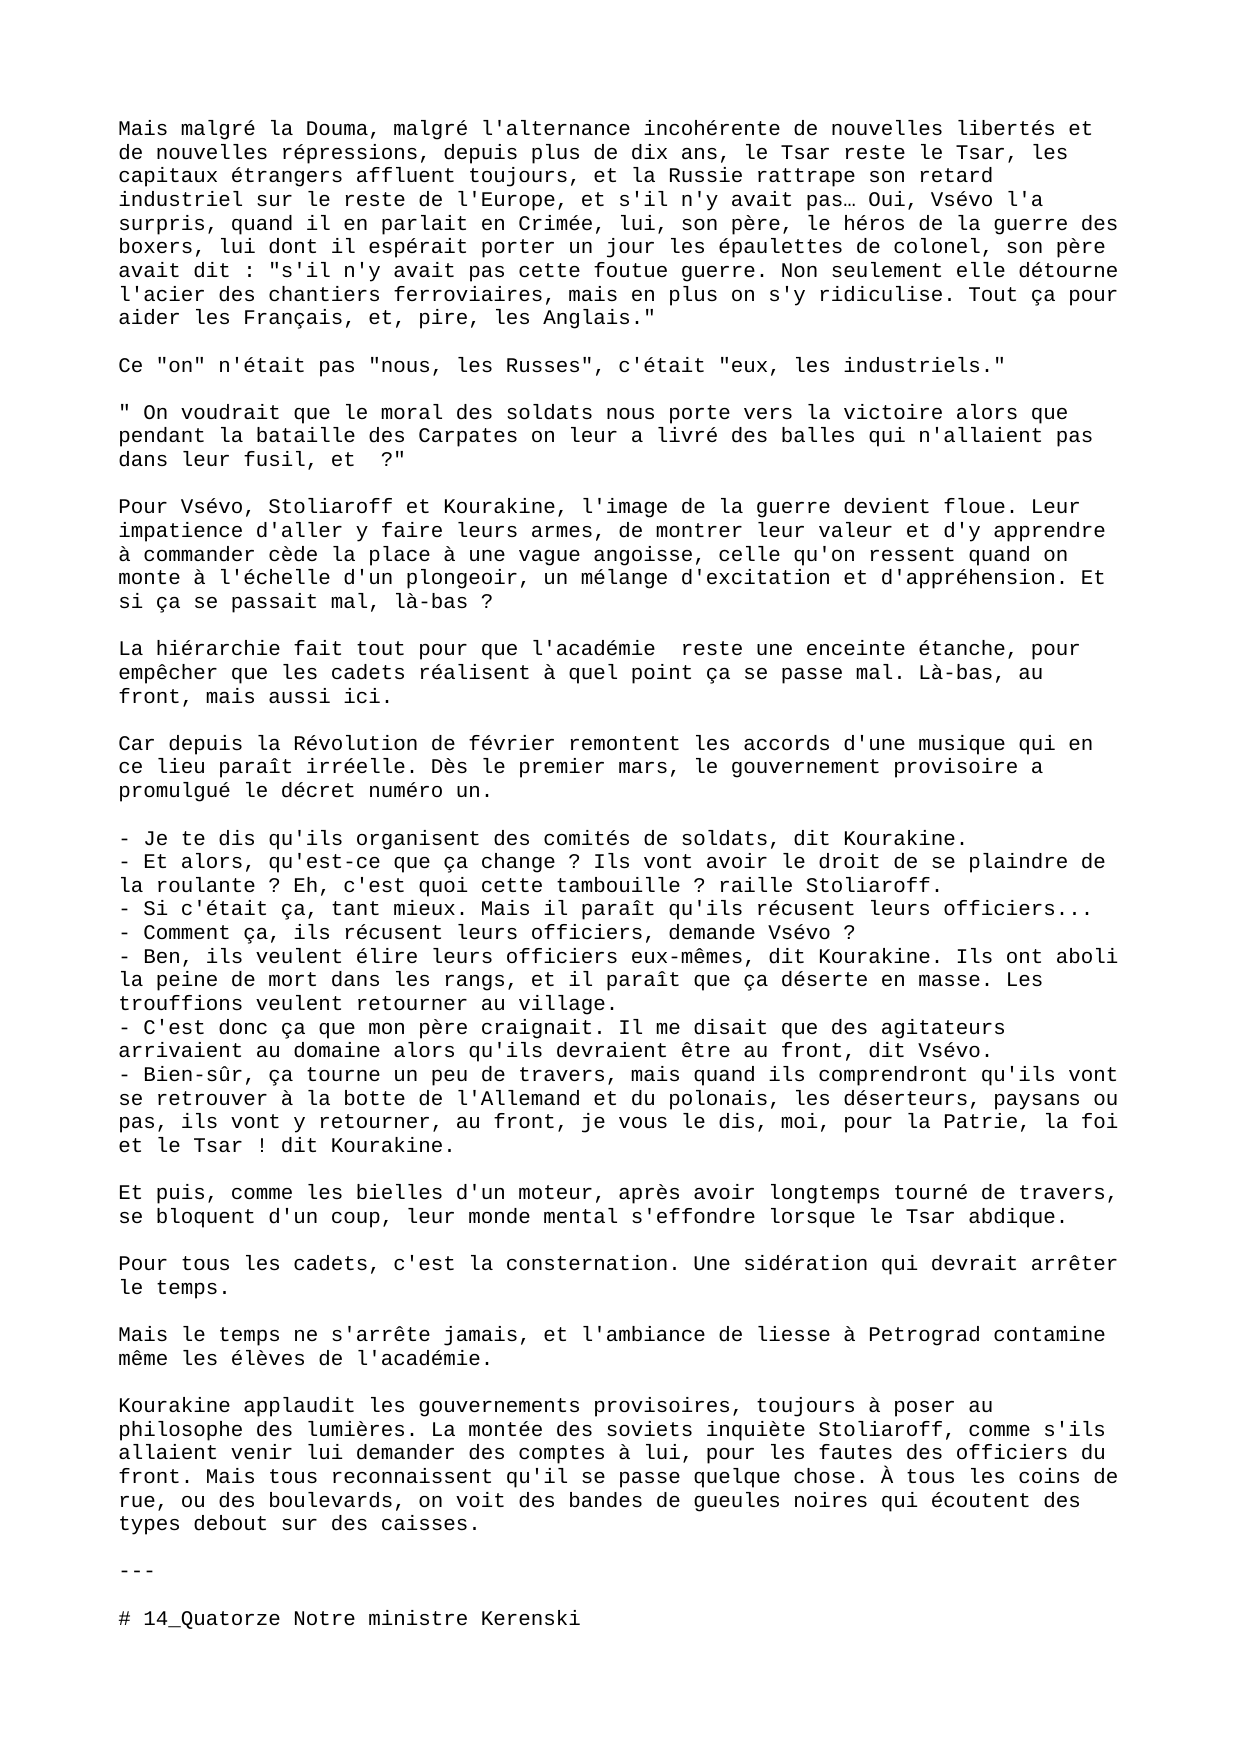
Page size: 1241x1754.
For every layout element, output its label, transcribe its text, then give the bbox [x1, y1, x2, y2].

text Et puis, comme les bielles d'un moteur, après avoir longtemps tourné de travers, se bloquent d'un coup, leur monde mental s'effondre lorsque le Tsar abdique. [118, 1182, 1122, 1229]
text - Et alors, qu'est-ce que ça change ? Ils vont avoir le droit de se plaindre de la roulante ? Eh, c'est quoi cette tambouille ? raille Stoliaroff. [118, 851, 1122, 898]
text Ce "on" n'était pas "nous, les Russes", c'était "eux, les industriels." [118, 354, 1122, 378]
text --- [118, 1561, 1122, 1584]
text Car depuis la Révolution de février remontent les accords d'une musique qui en ce lieu paraît irréelle. Dès le premier mars, le gouvernement provisoire a promulgué le décret numéro un. [118, 733, 1122, 804]
text - Bien-sûr, ça tourne un peu de travers, mais quand ils comprendront qu'ils vont se retrouver à la botte de l'Allemand et du polonais, les déserteurs, paysans ou pas, ils vont y retourner, au front, je vous le dis, moi, pour la Patrie, la foi et le Tsar ! dit Kourakine. [118, 1064, 1122, 1158]
text Pour tous les cadets, c'est la consternation. Une sidération qui devrait arrêter le temps. [118, 1253, 1122, 1300]
text - Si c'était ça, tant mieux. Mais il paraît qu'ils récusent leurs officiers... [118, 898, 1122, 922]
text # 14_Quatorze Notre ministre Kerenski [118, 1608, 1122, 1631]
text Mais le temps ne s'arrête jamais, et l'ambiance de liesse à Petrograd contamine même les élèves de l'académie. [118, 1324, 1122, 1371]
text La hiérarchie fait tout pour que l'académie reste une enceinte étanche, pour empêcher que les cadets réalisent à quel point ça se passe mal. Là-bas, au front, mais aussi ici. [118, 638, 1122, 709]
text - Comment ça, ils récusent leurs officiers, demande Vsévo ? [118, 922, 1122, 946]
text - C'est donc ça que mon père craignait. Il me disait que des agitateurs arrivaient au domaine alors qu'ils devraient être au front, dit Vsévo. [118, 1017, 1122, 1064]
text - Je te dis qu'ils organisent des comités de soldats, dit Kourakine. [118, 827, 1122, 851]
text " On voudrait que le moral des soldats nous porte vers la victoire alors que pendant la bataille des Carpates on leur a livré des balles qui n'allaient pas dans leur fusil, et ?" [118, 402, 1122, 473]
text Mais malgré la Douma, malgré l'alternance incohérente de nouvelles libertés et de nouvelles répressions, depuis plus de dix ans, le Tsar reste le Tsar, les capitaux étrangers affluent toujours, et la Russie rattrape son retard industriel sur le reste de l'Europe, et s'il n'y avait pas… Oui, Vsévo l'a surpris, quand il en parlait en Crimée, lui, son père, le héros de la guerre des boxers, lui dont il espérait porter un jour les épaulettes de colonel, son père avait dit : "s'il n'y avait pas cette foutue guerre. Non seulement elle détourne l'acier des chantiers ferroviaires, mais en plus on s'y ridiculise. Tout ça pour aider les Français, et, pire, les Anglais." [118, 118, 1122, 331]
text - Ben, ils veulent élire leurs officiers eux-mêmes, dit Kourakine. Ils ont aboli la peine de mort dans les rangs, et il paraît que ça déserte en masse. Les trouffions veulent retourner au village. [118, 946, 1122, 1017]
text Pour Vsévo, Stoliaroff et Kourakine, l'image de la guerre devient floue. Leur impatience d'aller y faire leurs armes, de montrer leur valeur et d'y apprendre à commander cède la place à une vague angoisse, celle qu'on ressent quand on monte à l'échelle d'un plongeoir, un mélange d'excitation et d'appréhension. Et si ça se passait mal, là-bas ? [118, 496, 1122, 615]
text Kourakine applaudit les gouvernements provisoires, toujours à poser au philosophe des lumières. La montée des soviets inquiète Stoliaroff, comme s'ils allaient venir lui demander des comptes à lui, pour les fautes des officiers du front. Mais tous reconnaissent qu'il se passe quelque chose. À tous les coins de rue, ou des boulevards, on voit des bandes de gueules noires qui écoutent des types debout sur des caisses. [118, 1395, 1122, 1537]
